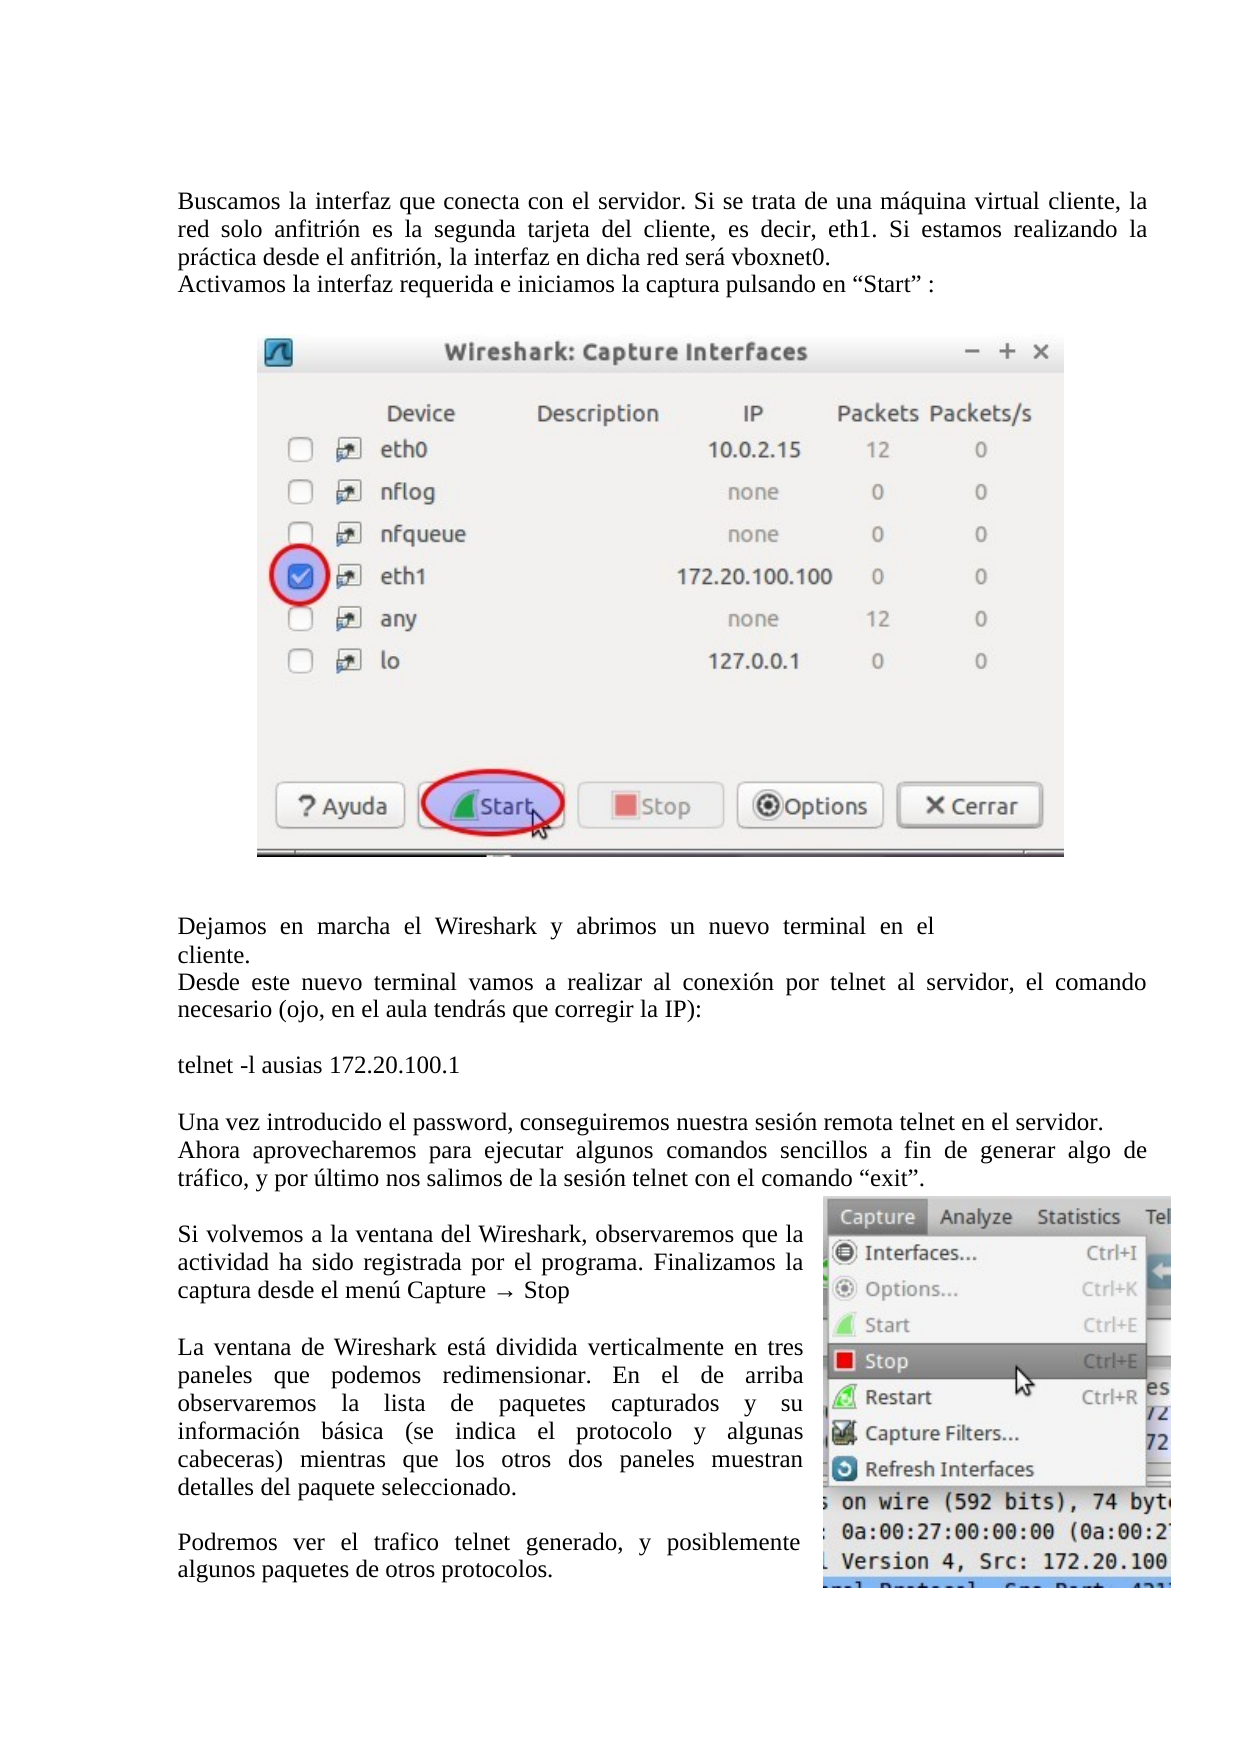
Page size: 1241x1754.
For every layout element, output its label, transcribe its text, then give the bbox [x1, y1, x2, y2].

text Activamos la interfaz requerida e iniciamos la captura pulsando en “Start” : [177, 270, 936, 297]
text Dejamos en marcha el Wireshark y abrimos un nuevo terminal en el cliente. [177, 911, 935, 969]
text Una vez introducido el password, conseguiremos nuestra sesión remota telnet en el servidor. Ahora aprovecharemos para ejecutar algunos comandos sencillos a fin de generar algo de tráfico, y por último nos salimos de la sesión telnet con el comando “exit”. [177, 1107, 1148, 1191]
picture [257, 334, 1064, 857]
text Desde este nuevo terminal vamos a realizar al conexión por telnet al servidor, el comando necesario (ojo, en el aula tendrás que corregir la IP): [177, 969, 1148, 1023]
text La ventana de Wireshark está dividida verticalmente en tres paneles que podemos redimensionar. En el de arriba observaremos la lista de paquetes capturados y su información básica (se indica el protocolo y algunas cabeceras) mientras que los otros dos paneles muestran detalles del paquete seleccionado. [177, 1332, 804, 1500]
text telnet -l ausias 172.20.100.1 [177, 1050, 464, 1079]
picture [823, 1196, 1171, 1588]
text Si volvemos a la ventana del Wireshark, observaremos que la actividad ha sido registrada por el programa. Finalizamos la captura desde el menú Capture → Stop [177, 1219, 803, 1304]
text Buscamos la interfaz que conecta con el servidor. Si se trata de una máquina virtual cliente, la red solo anfitrión es la segunda tarjeta del cliente, es decir, eth1. Si estamos realizando la práctica desde el anfitrión, la interfaz en dicha red será vboxnet0. [177, 186, 1148, 270]
text Podremos ver el trafico telnet generado, y posiblemente algunos paquetes de otros protocolos. [177, 1529, 803, 1583]
